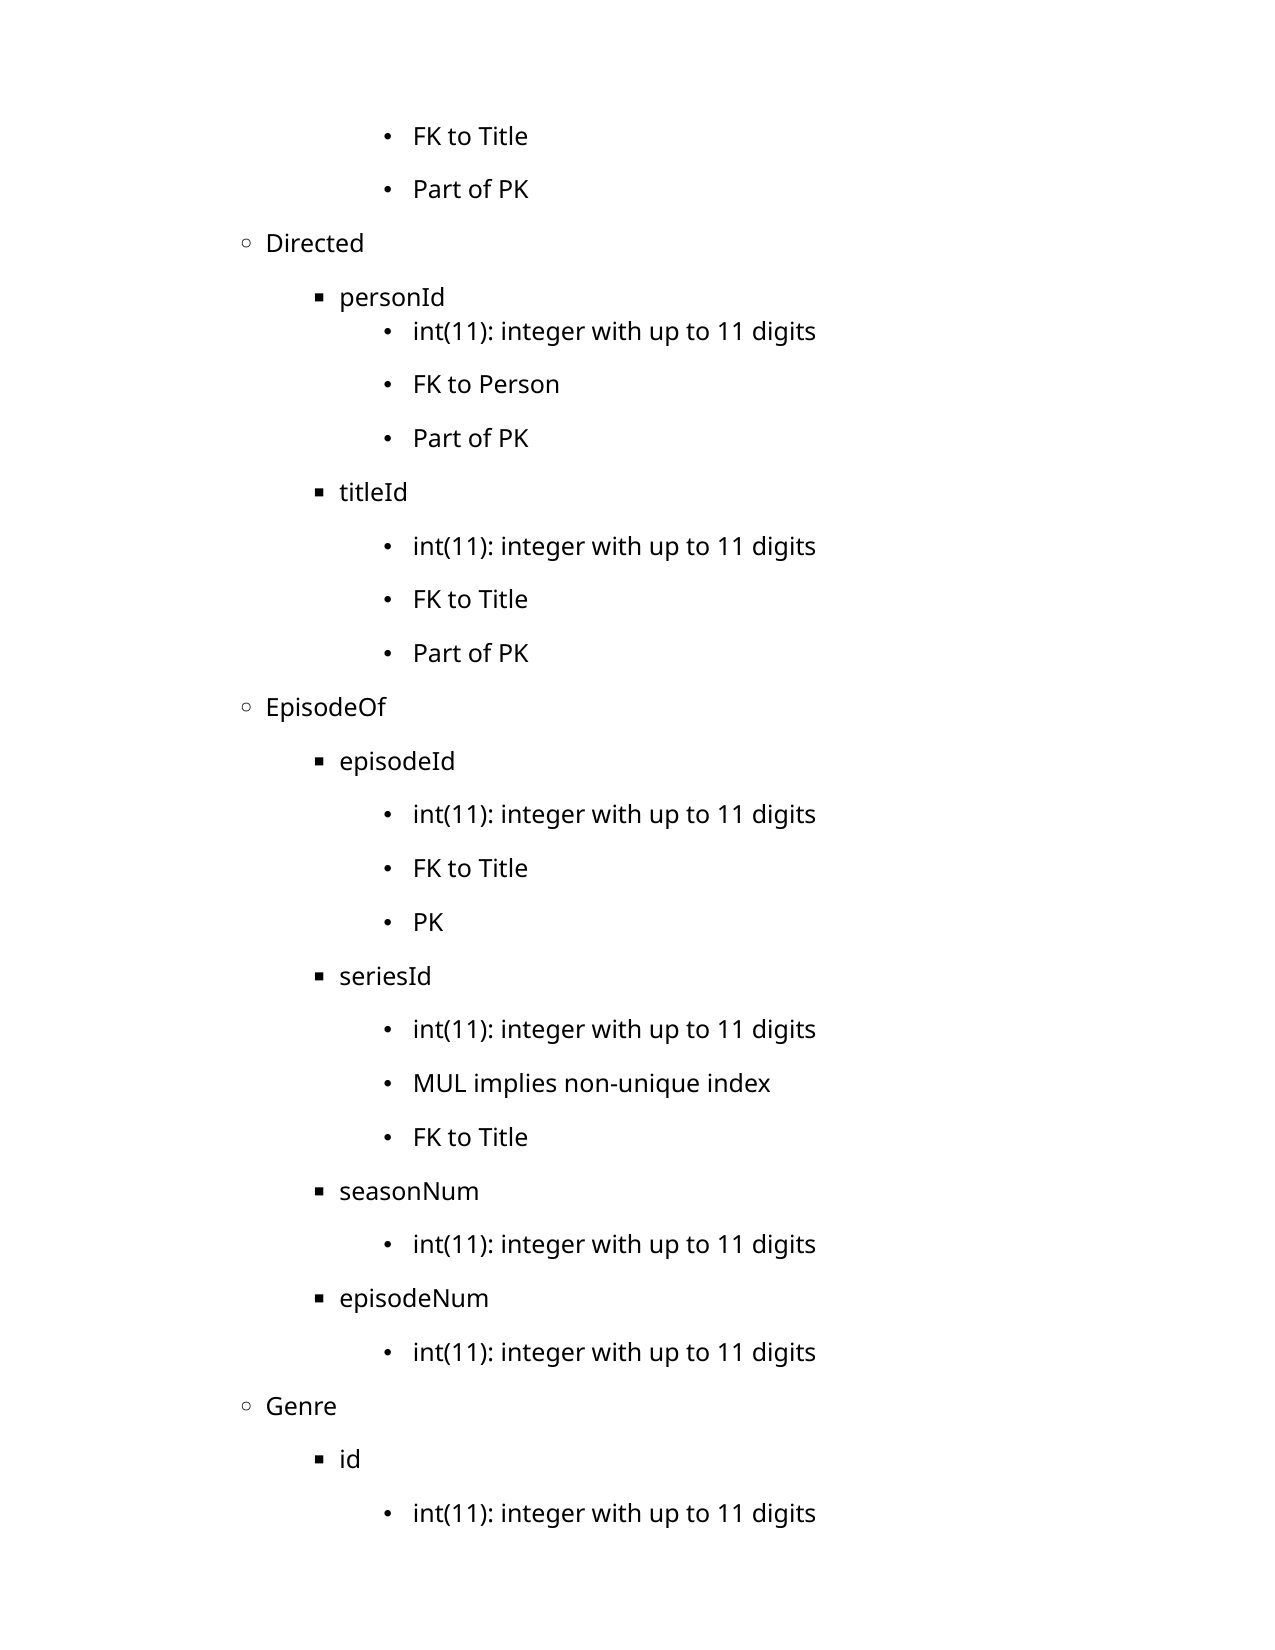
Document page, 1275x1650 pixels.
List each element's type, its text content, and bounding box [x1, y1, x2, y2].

list FK to Person [383, 367, 1157, 401]
list seasonNum [309, 1173, 1157, 1207]
list episodeNum [309, 1281, 1157, 1315]
list seriesId [309, 958, 1157, 992]
list FK to Title [383, 851, 1157, 885]
list Part of PK [383, 172, 1157, 206]
list FK to Title [383, 1120, 1157, 1154]
list Part of PK [383, 636, 1157, 670]
list int(11): integer with up to 11 digits [383, 1335, 1157, 1369]
list PK [383, 905, 1157, 939]
list Genre [236, 1388, 1157, 1422]
list Part of PK [383, 421, 1157, 455]
list episodeId [309, 743, 1157, 777]
list titleId [309, 475, 1157, 509]
list int(11): integer with up to 11 digits [383, 1496, 1157, 1530]
list MUL implies non-unique index [383, 1066, 1157, 1100]
list int(11): integer with up to 11 digits [383, 1012, 1157, 1046]
list EpisodeOf [236, 690, 1157, 724]
list int(11): integer with up to 11 digits [383, 528, 1157, 562]
list id [309, 1442, 1157, 1476]
list int(11): integer with up to 11 digits [383, 797, 1157, 831]
list Directed [236, 226, 1157, 260]
list personId [309, 279, 1157, 313]
list FK to Title [383, 118, 1157, 152]
list int(11): integer with up to 11 digits [383, 1227, 1157, 1261]
list int(11): integer with up to 11 digits [383, 313, 1157, 347]
list FK to Title [383, 582, 1157, 616]
